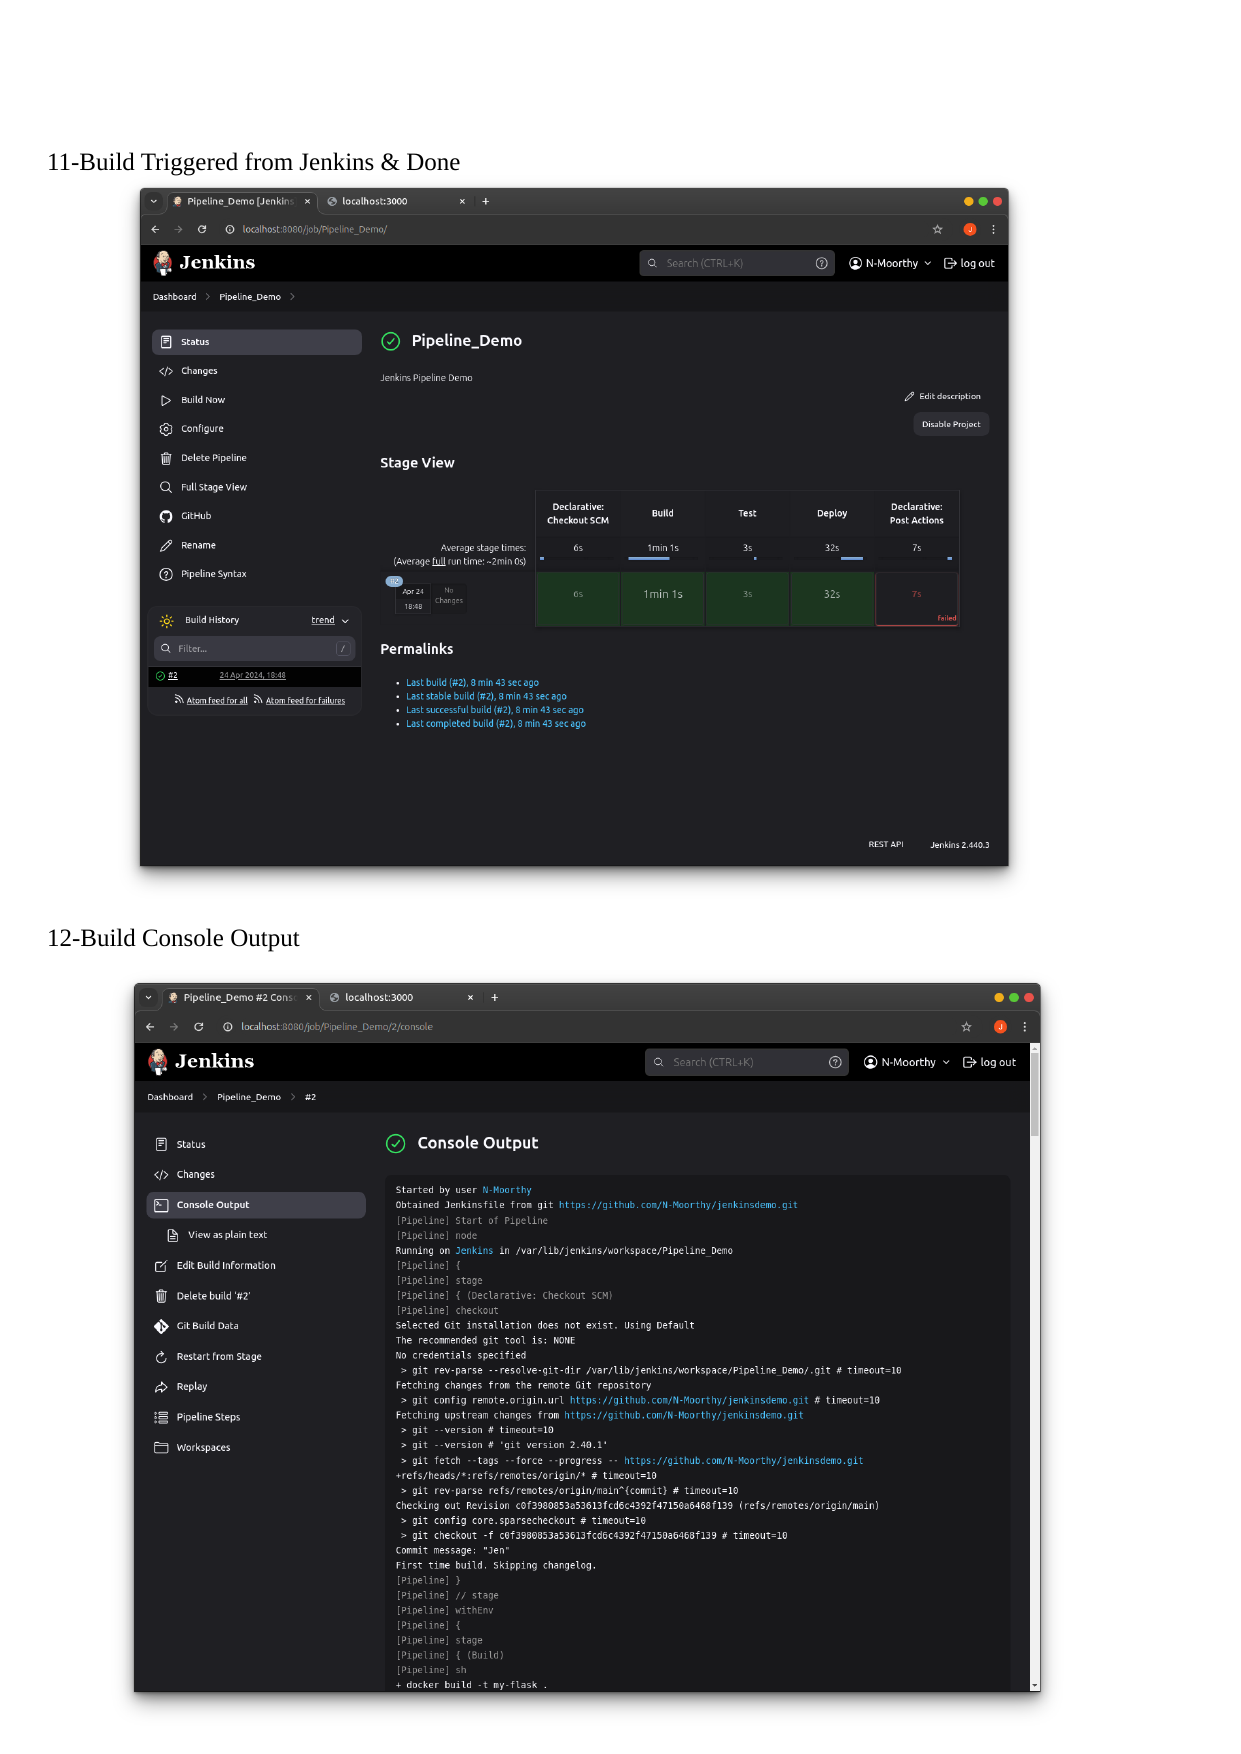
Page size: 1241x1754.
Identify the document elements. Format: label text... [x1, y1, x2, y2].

text 11-Build Triggered from Jenkins & Done [47, 147, 1200, 176]
picture [117, 175, 1031, 899]
text 12-Build Console Output [47, 923, 1200, 952]
picture [110, 970, 1064, 1726]
